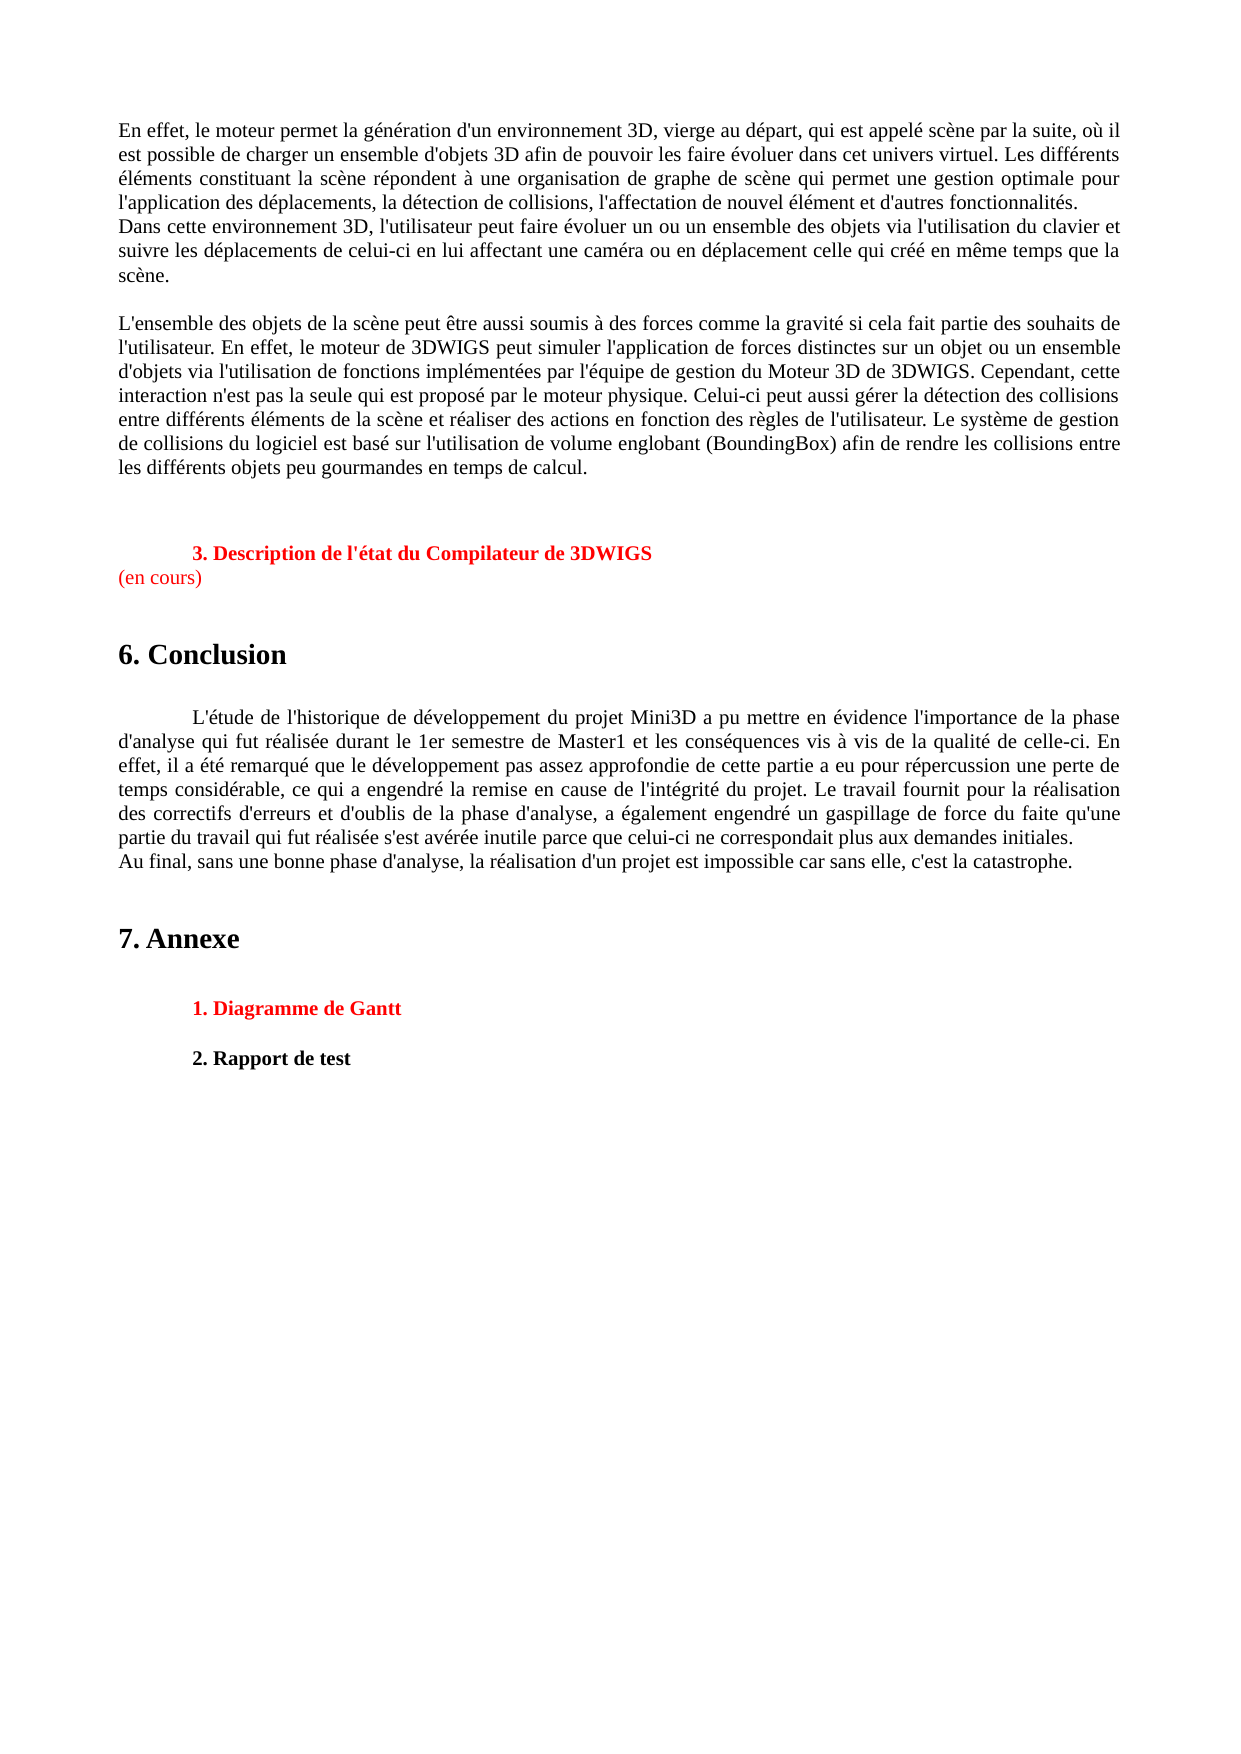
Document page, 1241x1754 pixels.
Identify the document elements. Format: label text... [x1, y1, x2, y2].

text (en cours) [118, 565, 1122, 589]
text Au final, sans une bonne phase d'analyse, la réalisation d'un projet est impossible car sans elle, c'est la catastrophe. [118, 849, 1122, 873]
text L'ensemble des objets de la scène peut être aussi soumis à des forces comme la gravité si cela fait partie des souhaits de l'utilisateur. En effet, le moteur de 3DWIGS peut simuler l'application de forces distinctes sur un objet ou un ensemble d'objets via l'utilisation de fonctions implémentées par l'équipe de gestion du Moteur 3D de 3DWIGS. Cependant, cette interaction n'est pas la seule qui est proposé par le moteur physique. Celui-ci peut aussi gérer la détection des collisions entre différents éléments de la scène et réaliser des actions en fonction des règles de l'utilisateur. Le système de gestion de collisions du logiciel est basé sur l'utilisation de volume englobant (BoundingBox) afin de rendre les collisions entre les différents objets peu gourmandes en temps de calcul. [118, 311, 1122, 479]
text 7. Annexe [118, 921, 1122, 955]
text L'étude de l'historique de développement du projet Mini3D a pu mettre en évidence l'importance de la phase d'analyse qui fut réalisée durant le 1er semestre de Master1 et les conséquences vis à vis de la qualité de celle-ci. En effet, il a été remarqué que le développement pas assez approfondie de cette partie a eu pour répercussion une perte de temps considérable, ce qui a engendré la remise en cause de l'intégrité du projet. Le travail fournit pour la réalisation des correctifs d'erreurs et d'oublis de la phase d'analyse, a également engendré un gaspillage de force du faite qu'une partie du travail qui fut réalisée s'est avérée inutile parce que celui-ci ne correspondait plus aux demandes initiales. [118, 704, 1122, 849]
text 6. Conclusion [118, 637, 1122, 671]
text 2. Rapport de test [118, 1046, 1122, 1070]
text 3. Description de l'état du Compilateur de 3DWIGS [118, 537, 1122, 565]
text En effet, le moteur permet la génération d'un environnement 3D, vierge au départ, qui est appelé scène par la suite, où il est possible de charger un ensemble d'objets 3D afin de pouvoir les faire évoluer dans cet univers virtuel. Les différents éléments constituant la scène répondent à une organisation de graphe de scène qui permet une gestion optimale pour l'application des déplacements, la détection de collisions, l'affectation de nouvel élément et d'autres fonctionnalités. [118, 118, 1122, 214]
text 1. Diagramme de Gantt [118, 988, 1122, 1022]
text Dans cette environnement 3D, l'utilisateur peut faire évoluer un ou un ensemble des objets via l'utilisation du clavier et suivre les déplacements de celui-ci en lui affectant une caméra ou en déplacement celle qui créé en même temps que la scène. [118, 214, 1122, 287]
